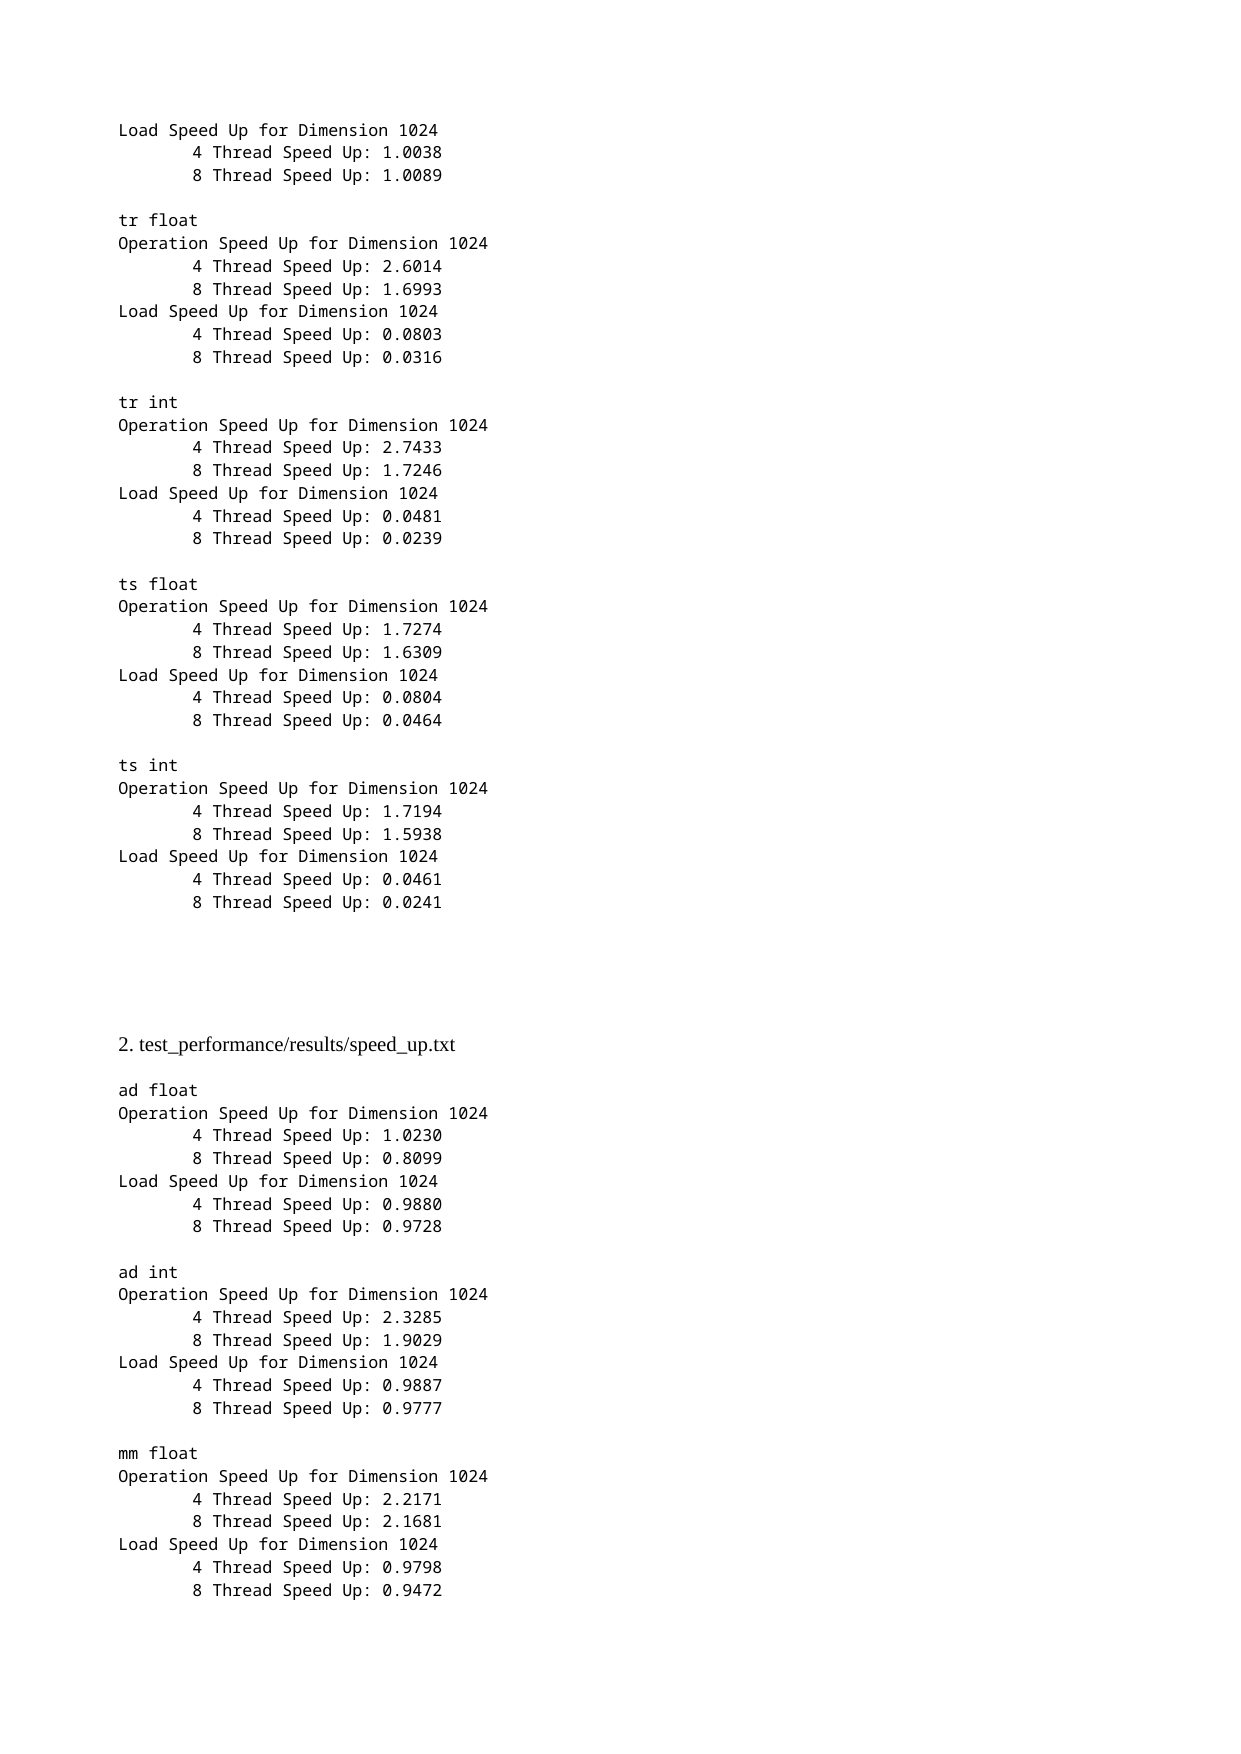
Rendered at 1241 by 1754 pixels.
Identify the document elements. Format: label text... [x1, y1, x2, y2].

text 8 Thread Speed Up: 0.0464 [118, 708, 1122, 731]
text Operation Speed Up for Dimension 1024 [118, 1283, 1122, 1306]
text 4 Thread Speed Up: 2.7433 [118, 436, 1122, 459]
text 4 Thread Speed Up: 0.0804 [118, 686, 1122, 708]
text ad int [118, 1260, 1122, 1283]
text tr int [118, 391, 1122, 413]
text ts float [118, 572, 1122, 595]
text 8 Thread Speed Up: 1.7246 [118, 459, 1122, 481]
text 4 Thread Speed Up: 1.7274 [118, 618, 1122, 640]
text ts int [118, 754, 1122, 777]
text 4 Thread Speed Up: 2.3285 [118, 1306, 1122, 1328]
text ad float [118, 1079, 1122, 1101]
text Load Speed Up for Dimension 1024 [118, 118, 1122, 141]
text 8 Thread Speed Up: 1.5938 [118, 822, 1122, 845]
text 8 Thread Speed Up: 0.9777 [118, 1397, 1122, 1419]
text 4 Thread Speed Up: 0.0461 [118, 867, 1122, 890]
text 8 Thread Speed Up: 0.9728 [118, 1215, 1122, 1238]
text 8 Thread Speed Up: 1.6993 [118, 277, 1122, 300]
text 8 Thread Speed Up: 0.9472 [118, 1578, 1122, 1601]
text 8 Thread Speed Up: 0.0239 [118, 527, 1122, 549]
text 8 Thread Speed Up: 1.6309 [118, 640, 1122, 663]
text Operation Speed Up for Dimension 1024 [118, 1101, 1122, 1124]
text 8 Thread Speed Up: 2.1681 [118, 1510, 1122, 1533]
text 4 Thread Speed Up: 0.9887 [118, 1374, 1122, 1397]
text Load Speed Up for Dimension 1024 [118, 663, 1122, 686]
text Load Speed Up for Dimension 1024 [118, 1351, 1122, 1374]
text 4 Thread Speed Up: 0.0481 [118, 504, 1122, 527]
text 4 Thread Speed Up: 1.7194 [118, 799, 1122, 822]
text 4 Thread Speed Up: 2.2171 [118, 1487, 1122, 1510]
text Operation Speed Up for Dimension 1024 [118, 777, 1122, 799]
text Operation Speed Up for Dimension 1024 [118, 413, 1122, 436]
text 4 Thread Speed Up: 0.0803 [118, 322, 1122, 345]
text 4 Thread Speed Up: 2.6014 [118, 254, 1122, 277]
text Load Speed Up for Dimension 1024 [118, 845, 1122, 867]
text 4 Thread Speed Up: 1.0230 [118, 1124, 1122, 1147]
text 8 Thread Speed Up: 0.0316 [118, 345, 1122, 368]
text mm float [118, 1442, 1122, 1465]
text 8 Thread Speed Up: 0.8099 [118, 1147, 1122, 1169]
text Load Speed Up for Dimension 1024 [118, 1533, 1122, 1556]
text 4 Thread Speed Up: 0.9880 [118, 1192, 1122, 1215]
text 8 Thread Speed Up: 1.9029 [118, 1328, 1122, 1351]
text Load Speed Up for Dimension 1024 [118, 1169, 1122, 1192]
text 4 Thread Speed Up: 1.0038 [118, 141, 1122, 163]
text 8 Thread Speed Up: 0.0241 [118, 890, 1122, 913]
text tr float [118, 209, 1122, 232]
text Operation Speed Up for Dimension 1024 [118, 595, 1122, 618]
text 4 Thread Speed Up: 0.9798 [118, 1556, 1122, 1578]
text 2. test_performance/results/speed_up.txt [118, 1032, 1122, 1056]
text Load Speed Up for Dimension 1024 [118, 300, 1122, 322]
text Operation Speed Up for Dimension 1024 [118, 232, 1122, 254]
text 8 Thread Speed Up: 1.0089 [118, 163, 1122, 186]
text Load Speed Up for Dimension 1024 [118, 481, 1122, 504]
text Operation Speed Up for Dimension 1024 [118, 1465, 1122, 1487]
